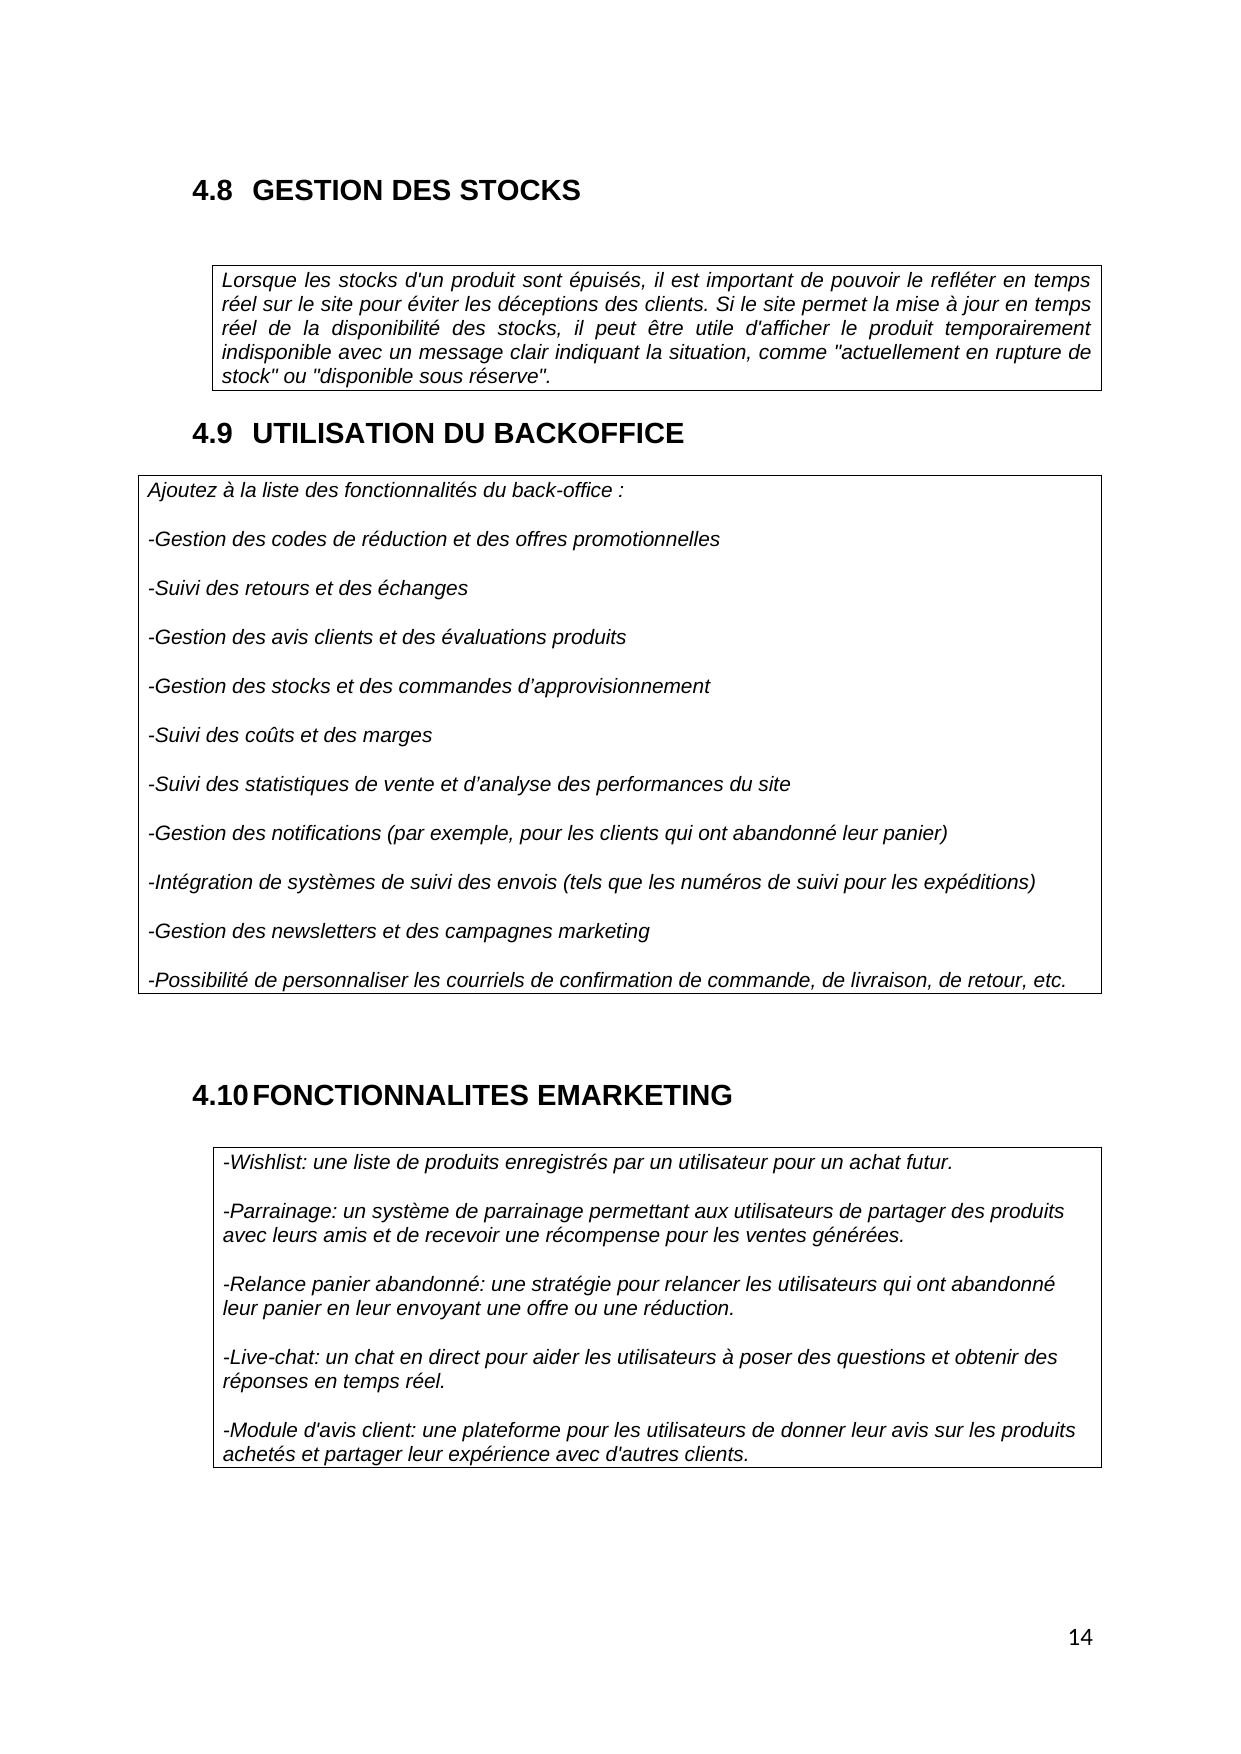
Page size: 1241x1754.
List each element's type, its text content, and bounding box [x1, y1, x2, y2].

text -Relance panier abandonné: une stratégie pour relancer les utilisateurs qui ont abandonné leur panier en leur envoyant une offre ou une réduction. [214, 1268, 1101, 1319]
text -Wishlist: une liste de produits enregistrés par un utilisateur pour un achat futur. [214, 1148, 1101, 1174]
text -Gestion des avis clients et des évaluations produits [139, 622, 1101, 649]
text -Suivi des coûts et des marges [139, 719, 1101, 747]
subtitle GESTION DES STOCKS [192, 173, 1093, 206]
subtitle FONCTIONNALITES EMARKETING [192, 1078, 1093, 1112]
text -Suivi des statistiques de vente et d’analyse des performances du site [139, 768, 1101, 796]
text Lorsque les stocks d'un produit sont épuisés, il est important de pouvoir le refléter en temps réel sur le site pour éviter les déceptions des clients. Si le site permet la mise à jour en temps réel de la disponibilité des stocks, il peut être utile d'afficher le produit temporairement indisponible avec un message clair indiquant la situation, comme "actuellement en rupture de stock" ou "disponible sous réserve". [213, 266, 1101, 390]
text -Gestion des notifications (par exemple, pour les clients qui ont abandonné leur panier) [139, 817, 1101, 844]
text -Gestion des stocks et des commandes d’approvisionnement [139, 671, 1101, 698]
subtitle UTILISATION DU BACKOFFICE [192, 416, 1093, 450]
text -Gestion des codes de réduction et des offres promotionnelles [139, 524, 1101, 551]
text Ajoutez à la liste des fonctionnalités du back-office : [139, 476, 1101, 502]
text -Intégration de systèmes de suivi des envois (tels que les numéros de suivi pour les expéditions) [139, 866, 1101, 893]
text -Possibilité de personnaliser les courriels de confirmation de commande, de livraison, de retour, etc. [139, 964, 1101, 993]
text -Gestion des newsletters et des campagnes marketing [139, 915, 1101, 942]
text -Parrainage: un système de parrainage permettant aux utilisateurs de partager des produits avec leurs amis et de recevoir une récompense pour les ventes générées. [214, 1196, 1101, 1247]
text -Module d'avis client: une plateforme pour les utilisateurs de donner leur avis sur les produits achetés et partager leur expérience avec d'autres clients. [214, 1414, 1101, 1467]
text -Live-chat: un chat en direct pour aider les utilisateurs à poser des questions et obtenir des réponses en temps réel. [214, 1341, 1101, 1392]
text -Suivi des retours et des échanges [139, 573, 1101, 600]
